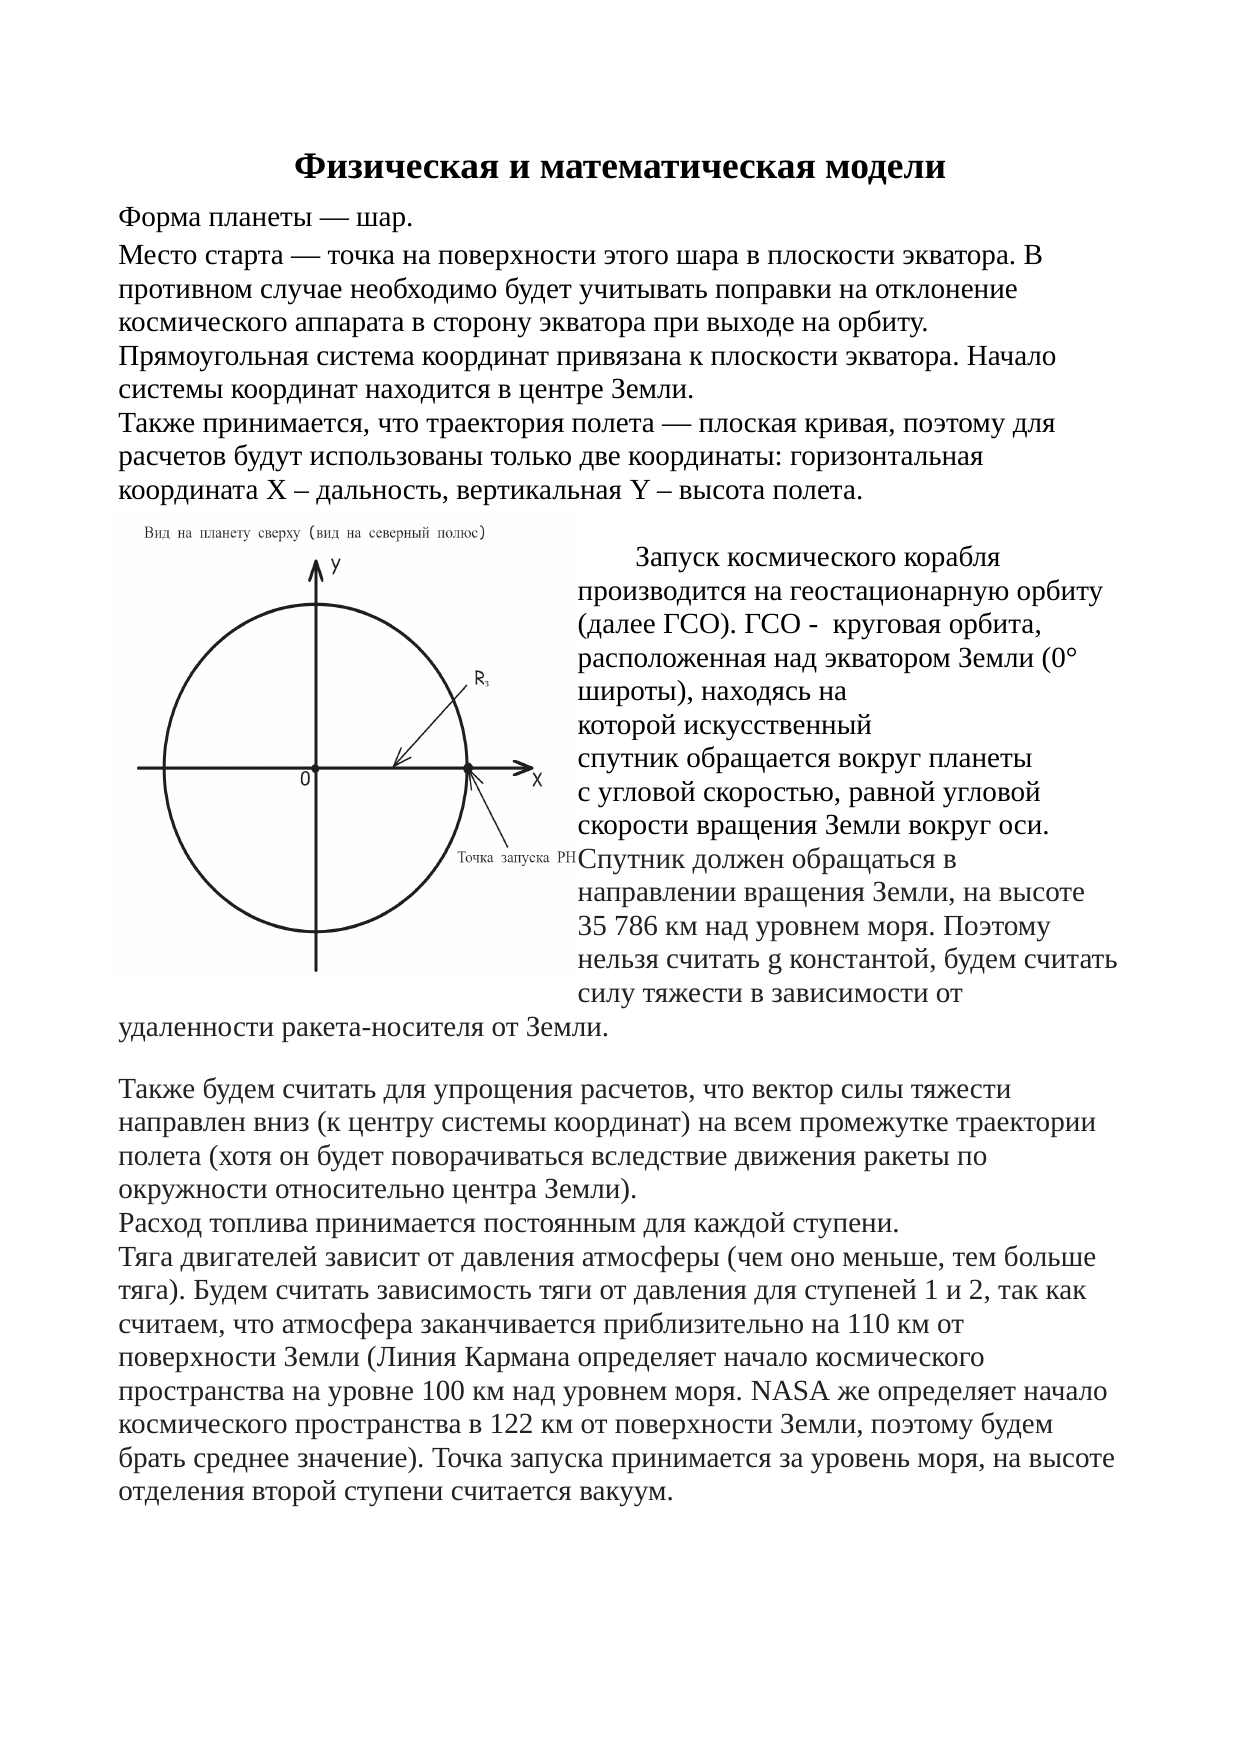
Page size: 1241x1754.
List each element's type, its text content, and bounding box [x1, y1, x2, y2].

text Форма планеты — шар. [118, 199, 1122, 232]
text Прямоугольная система координат привязана к плоскости экватора. Начало системы координат находится в центре Земли. [118, 338, 1122, 405]
text Тяга двигателей зависит от давления атмосферы (чем оно меньше, тем больше тяга). Будем считать зависимость тяги от давления для ступеней 1 и 2, так как считаем, что атмосфера заканчивается приблизительно на 110 км от поверхности Земли (Линия Кармана определяет начало космического пространства на уровне 100 км над уровнем моря. NASA же определяет начало космического пространства в 122 км от поверхности Земли, поэтому будем брать среднее значение). Точка запуска принимается за уровень моря, на высоте отделения второй ступени считается вакуум. [118, 1239, 1122, 1507]
text Место старта — точка на поверхности этого шара в плоскости экватора. В противном случае необходимо будет учитывать поправки на отклонение космического аппарата в сторону экватора при выходе на орбиту. [118, 237, 1122, 338]
subtitle Физическая и математическая модели [118, 143, 1122, 186]
text Расход топлива принимается постоянным для каждой ступени. [118, 1205, 1122, 1239]
text Также будем считать для упрощения расчетов, что вектор силы тяжести направлен вниз (к центру системы координат) на всем промежутке траектории полета (хотя он будет поворачиваться вследствие движения ракеты по окружности относительно центра Земли). [118, 1071, 1122, 1205]
text Запуск космического корабля производится на геостационарную орбиту (далее ГСО). ГСО - круговая орбита, расположенная над экватором Земли (0° широты), находясь на которой искусственный спутник обращается вокруг планеты с угловой скоростью, равной угловой скорости вращения Земли вокруг оси. Спутник должен обращаться в направлении вращения Земли, на высоте 35 786 км над уровнем моря. Поэтому нельзя считать g константой, будем считать силу тяжести в зависимости от удаленности ракета-носителя от Земли. [118, 539, 1122, 1042]
text Также принимается, что траектория полета — плоская кривая, поэтому для расчетов будут использованы только две координаты: горизонтальная координата X – дальность, вертикальная Y – высота полета. [118, 405, 1122, 506]
picture [112, 511, 578, 978]
